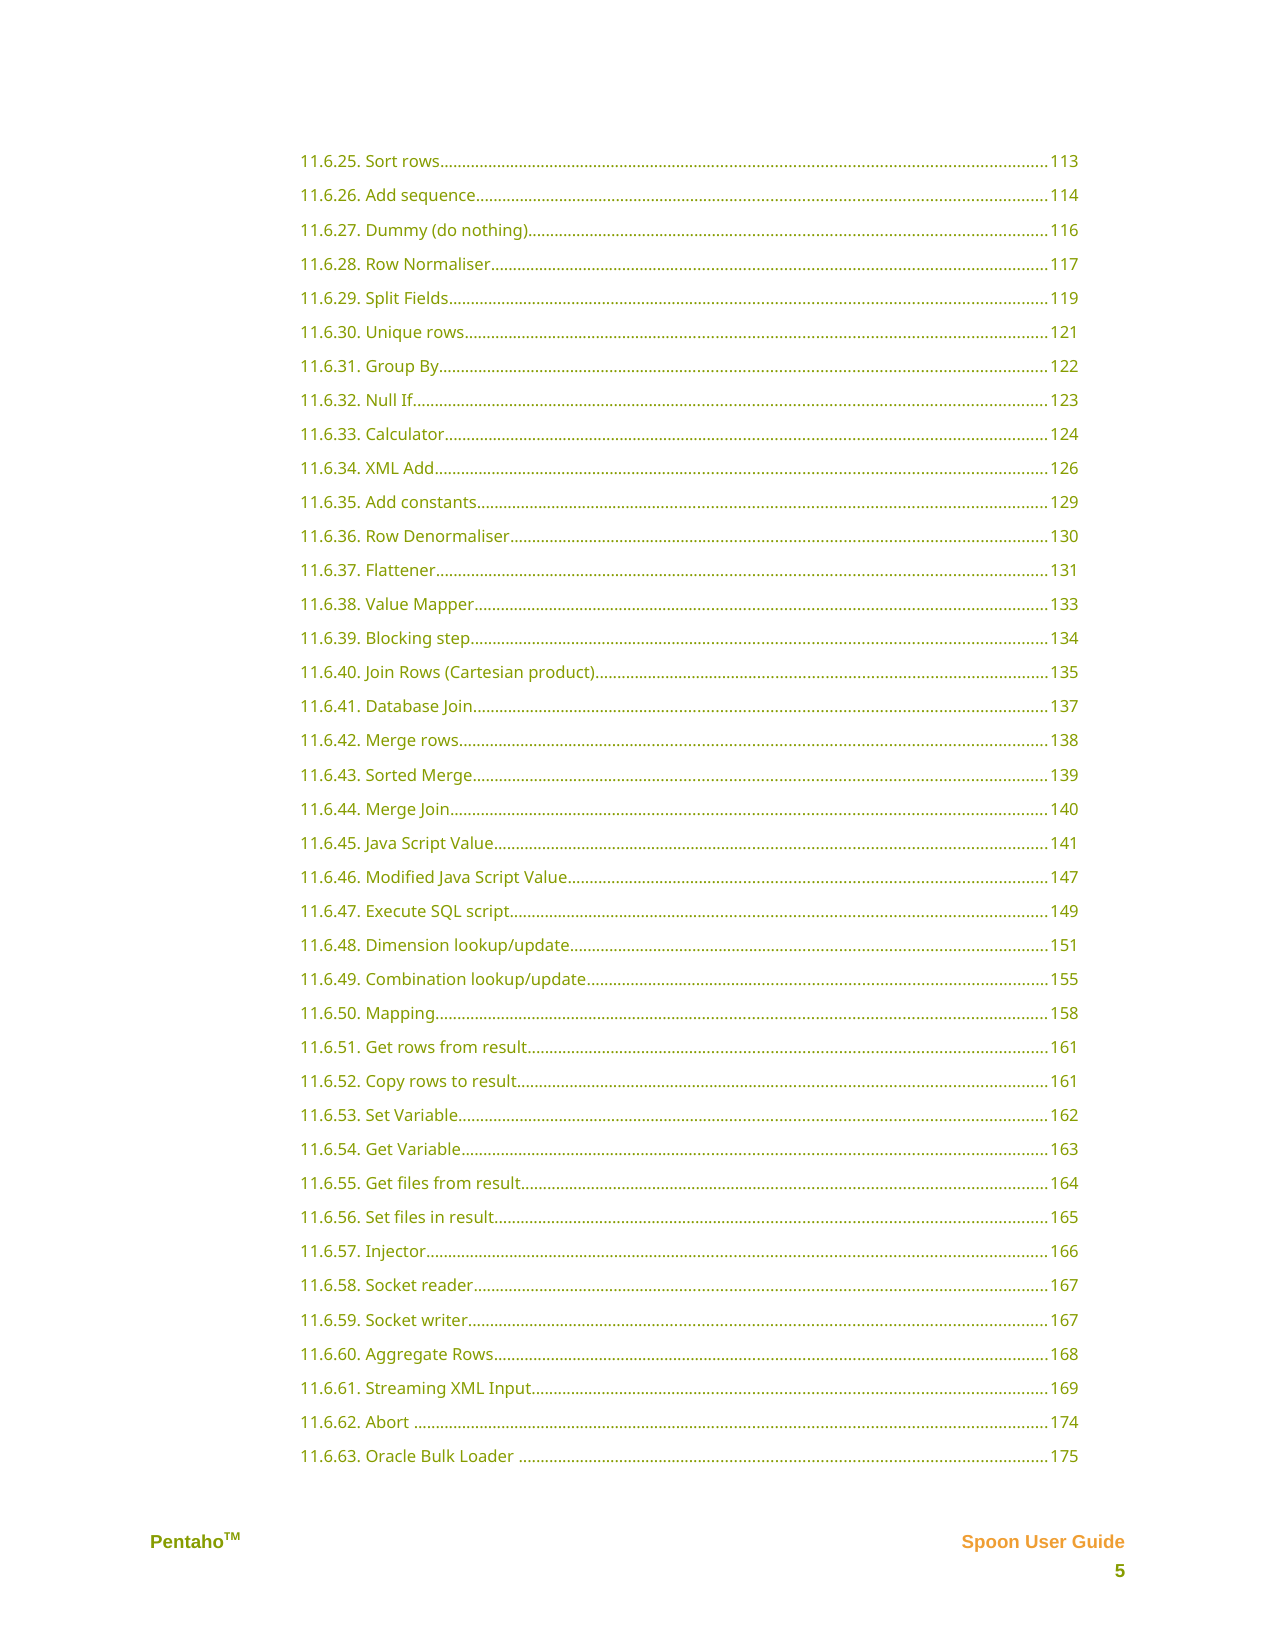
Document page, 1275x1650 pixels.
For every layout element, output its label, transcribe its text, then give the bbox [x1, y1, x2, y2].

text 11.6.34. XML Add 126 [300, 457, 1125, 479]
text 11.6.38. Value Mapper 133 [300, 593, 1125, 616]
text 11.6.51. Get rows from result 161 [300, 1036, 1125, 1058]
text 11.6.48. Dimension lookup/update 151 [300, 933, 1125, 956]
text 11.6.55. Get files from result 164 [300, 1172, 1125, 1194]
text 11.6.59. Socket writer 167 [300, 1308, 1125, 1331]
text 11.6.61. Streaming XML Input 169 [300, 1376, 1125, 1399]
text 11.6.46. Modified Java Script Value 147 [300, 865, 1125, 888]
text 11.6.31. Group By 122 [300, 354, 1125, 377]
text 11.6.44. Merge Join 140 [300, 797, 1125, 820]
text 11.6.54. Get Variable 163 [300, 1138, 1125, 1161]
text 11.6.49. Combination lookup/update 155 [300, 967, 1125, 990]
text 11.6.50. Mapping 158 [300, 1002, 1125, 1024]
text 11.6.45. Java Script Value 141 [300, 831, 1125, 854]
text 11.6.27. Dummy (do nothing) 116 [300, 218, 1125, 241]
text 11.6.36. Row Denormaliser 130 [300, 525, 1125, 547]
text 11.6.63. Oracle Bulk Loader 175 [300, 1444, 1125, 1467]
text 11.6.47. Execute SQL script 149 [300, 899, 1125, 922]
text 11.6.30. Unique rows 121 [300, 320, 1125, 343]
text 11.6.37. Flattener 131 [300, 559, 1125, 581]
text 11.6.33. Calculator 124 [300, 422, 1125, 445]
text 11.6.53. Set Variable 162 [300, 1104, 1125, 1126]
text 11.6.28. Row Normaliser 117 [300, 252, 1125, 275]
text 11.6.35. Add constants 129 [300, 491, 1125, 513]
text 11.6.58. Socket reader 167 [300, 1274, 1125, 1297]
text 11.6.62. Abort 174 [300, 1410, 1125, 1433]
text 11.6.25. Sort rows 113 [300, 150, 1125, 173]
text 11.6.29. Split Fields 119 [300, 286, 1125, 309]
text 11.6.42. Merge rows 138 [300, 729, 1125, 752]
text 11.6.57. Injector 166 [300, 1240, 1125, 1263]
text 11.6.41. Database Join 137 [300, 695, 1125, 718]
text 11.6.43. Sorted Merge 139 [300, 763, 1125, 786]
text 11.6.40. Join Rows (Cartesian product) 135 [300, 661, 1125, 684]
text 11.6.52. Copy rows to result 161 [300, 1070, 1125, 1092]
text 11.6.32. Null If 123 [300, 388, 1125, 411]
text 11.6.26. Add sequence 114 [300, 184, 1125, 207]
text 11.6.39. Blocking step 134 [300, 627, 1125, 649]
text 11.6.60. Aggregate Rows 168 [300, 1342, 1125, 1365]
text 11.6.56. Set files in result 165 [300, 1206, 1125, 1229]
